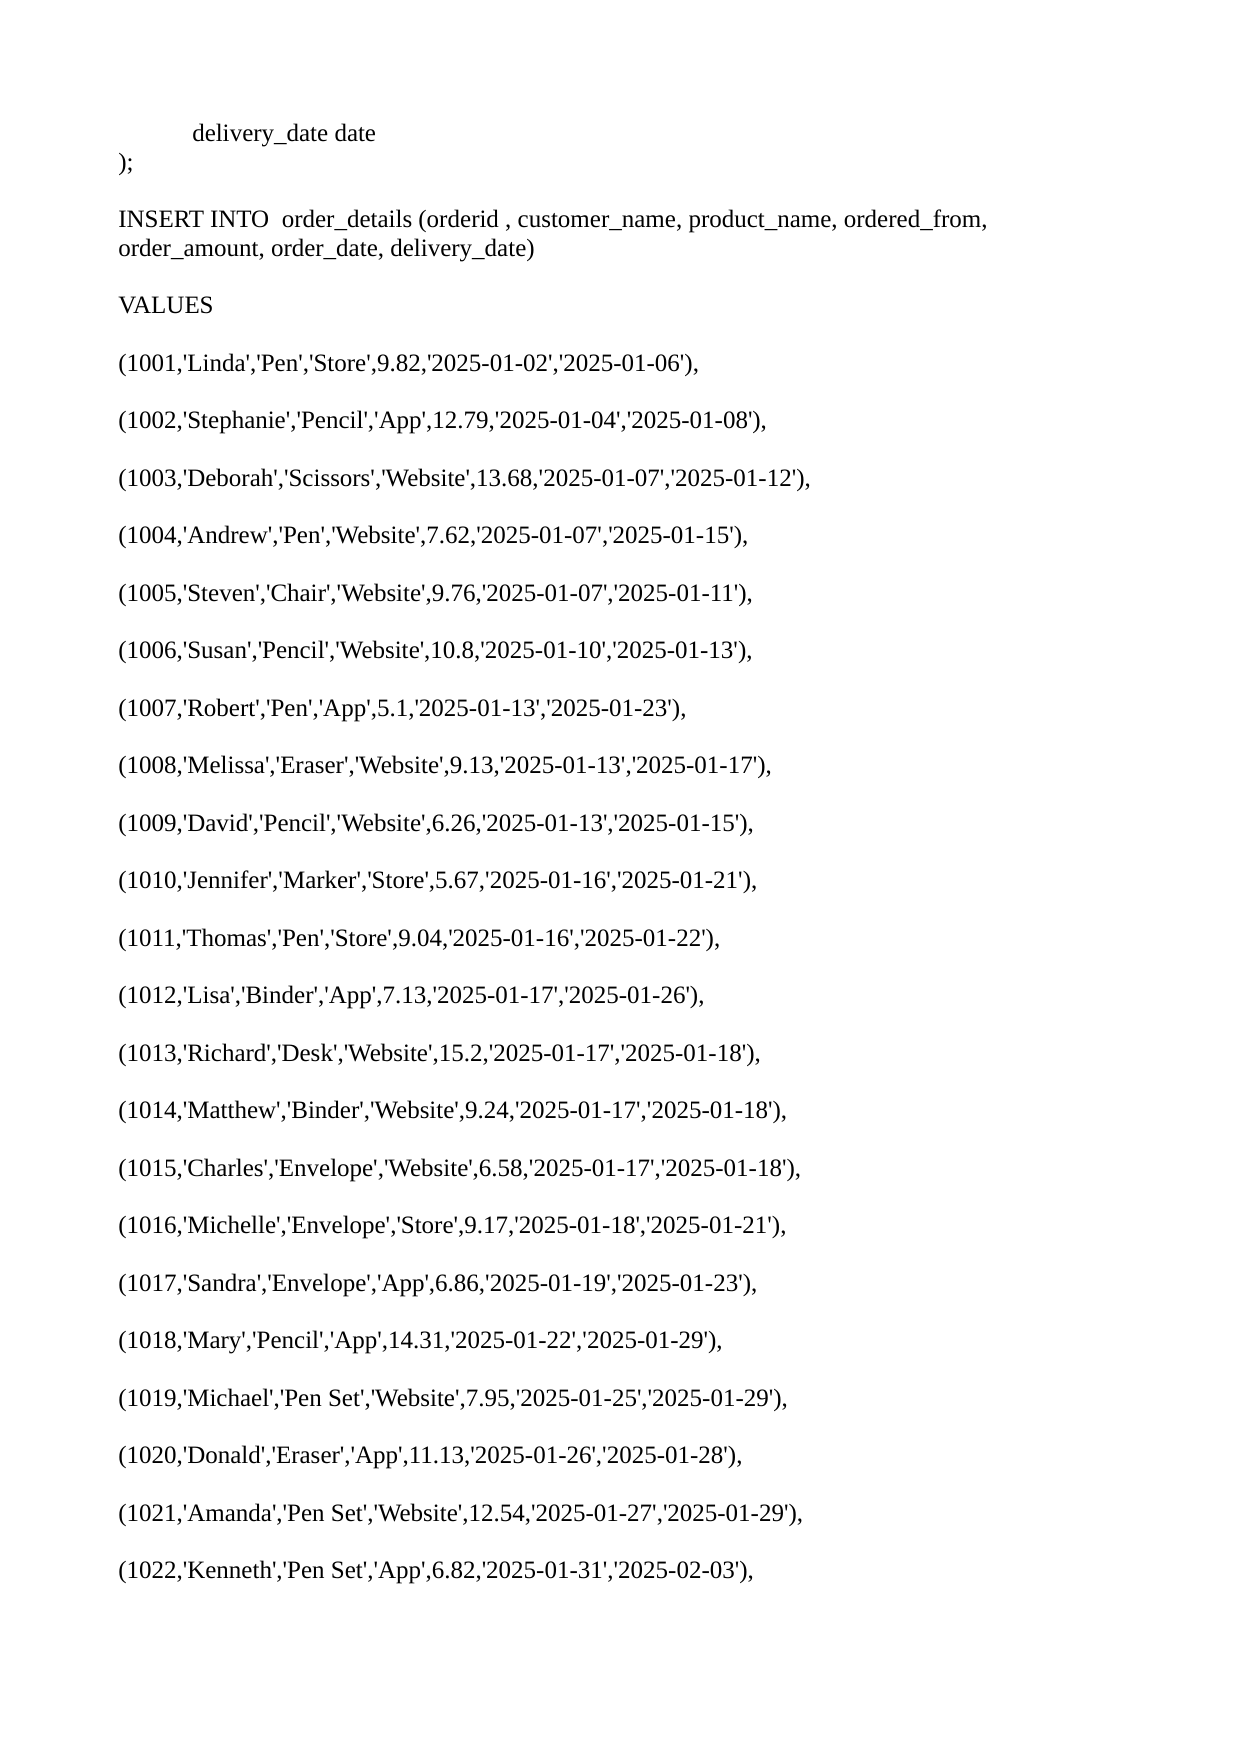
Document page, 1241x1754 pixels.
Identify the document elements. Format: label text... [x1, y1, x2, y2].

text delivery_date date ); INSERT INTO order_details (orderid , customer_name, product_name, ordered_from, order_amount, order_date, delivery_date) VALUES (1001,'Linda','Pen','Store',9.82,'2025-01-02','2025-01-06'), (1002,'Stephanie','Pencil','App',12.79,'2025-01-04','2025-01-08'), (1003,'Deborah','Scissors','Website',13.68,'2025-01-07','2025-01-12'), (1004,'Andrew','Pen','Website',7.62,'2025-01-07','2025-01-15'), (1005,'Steven','Chair','Website',9.76,'2025-01-07','2025-01-11'), (1006,'Susan','Pencil','Website',10.8,'2025-01-10','2025-01-13'), (1007,'Robert','Pen','App',5.1,'2025-01-13','2025-01-23'), (1008,'Melissa','Eraser','Website',9.13,'2025-01-13','2025-01-17'), (1009,'David','Pencil','Website',6.26,'2025-01-13','2025-01-15'), (1010,'Jennifer','Marker','Store',5.67,'2025-01-16','2025-01-21'), (1011,'Thomas','Pen','Store',9.04,'2025-01-16','2025-01-22'), (1012,'Lisa','Binder','App',7.13,'2025-01-17','2025-01-26'), (1013,'Richard','Desk','Website',15.2,'2025-01-17','2025-01-18'), (1014,'Matthew','Binder','Website',9.24,'2025-01-17','2025-01-18'), (1015,'Charles','Envelope','Website',6.58,'2025-01-17','2025-01-18'), (1016,'Michelle','Envelope','Store',9.17,'2025-01-18','2025-01-21'), (1017,'Sandra','Envelope','App',6.86,'2025-01-19','2025-01-23'), (1018,'Mary','Pencil','App',14.31,'2025-01-22','2025-01-29'), (1019,'Michael','Pen Set','Website',7.95,'2025-01-25','2025-01-29'), (1020,'Donald','Eraser','App',11.13,'2025-01-26','2025-01-28'), (1021,'Amanda','Pen Set','Website',12.54,'2025-01-27','2025-01-29'), (1022,'Kenneth','Pen Set','App',6.82,'2025-01-31','2025-02-03'), [118, 118, 1122, 1613]
